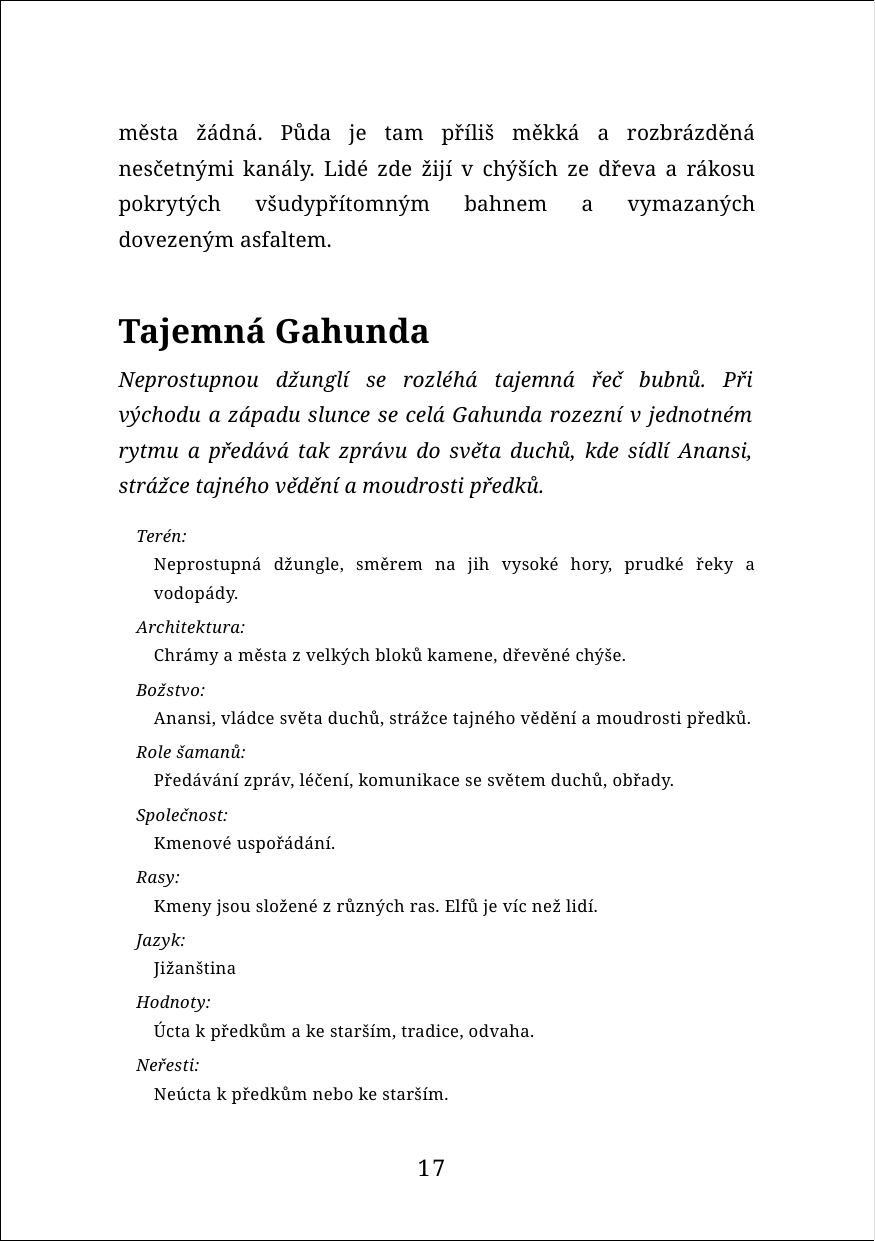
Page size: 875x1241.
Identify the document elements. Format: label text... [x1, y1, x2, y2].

text města žádná. Půda je tam příliš měkká a rozbrázděná nesčetnými kanály. Lidé zde žijí v chýších ze dřeva a rákosu pokrytých všudypřítomným bahnem a vymazaných dovezeným asfaltem. [118, 118, 756, 253]
text Neprostupnou džunglí se rozléhá tajemná řeč bubnů. Při východu a západu slunce se celá Gahunda rozezní v jednotném rytmu a předává tak zprávu do světa duchů, kde sídlí Anansi, strážce tajného vědění a moudrosti předků. [118, 365, 756, 500]
list Jazyk: Jižanština [136, 928, 756, 979]
list Rasy: Kmeny jsou složené z různých ras. Elfů je víc než lidí. [136, 866, 756, 917]
list Společnost: Kmenové uspořádání. [136, 803, 756, 854]
list Hodnoty: Úcta k předkům a ke starším, tradice, odvaha. [136, 991, 756, 1042]
list Terén: Neprostupná džungle, směrem na jih vysoké hory, prudké řeky a vodopády. [136, 524, 756, 604]
list Role šamanů: Předávání zpráv, léčení, komunikace se světem duchů, obřady. [136, 741, 756, 792]
list Neřesti: Neúcta k předkům nebo ke starším. [136, 1054, 756, 1105]
list Architektura: Chrámy a města z velkých bloků kamene, dřevěné chýše. [136, 616, 756, 667]
list Božstvo: Anansi, vládce světa duchů, strážce tajného vědění a moudrosti předků. [136, 678, 756, 729]
subtitle Tajemná Gahunda [118, 308, 756, 353]
